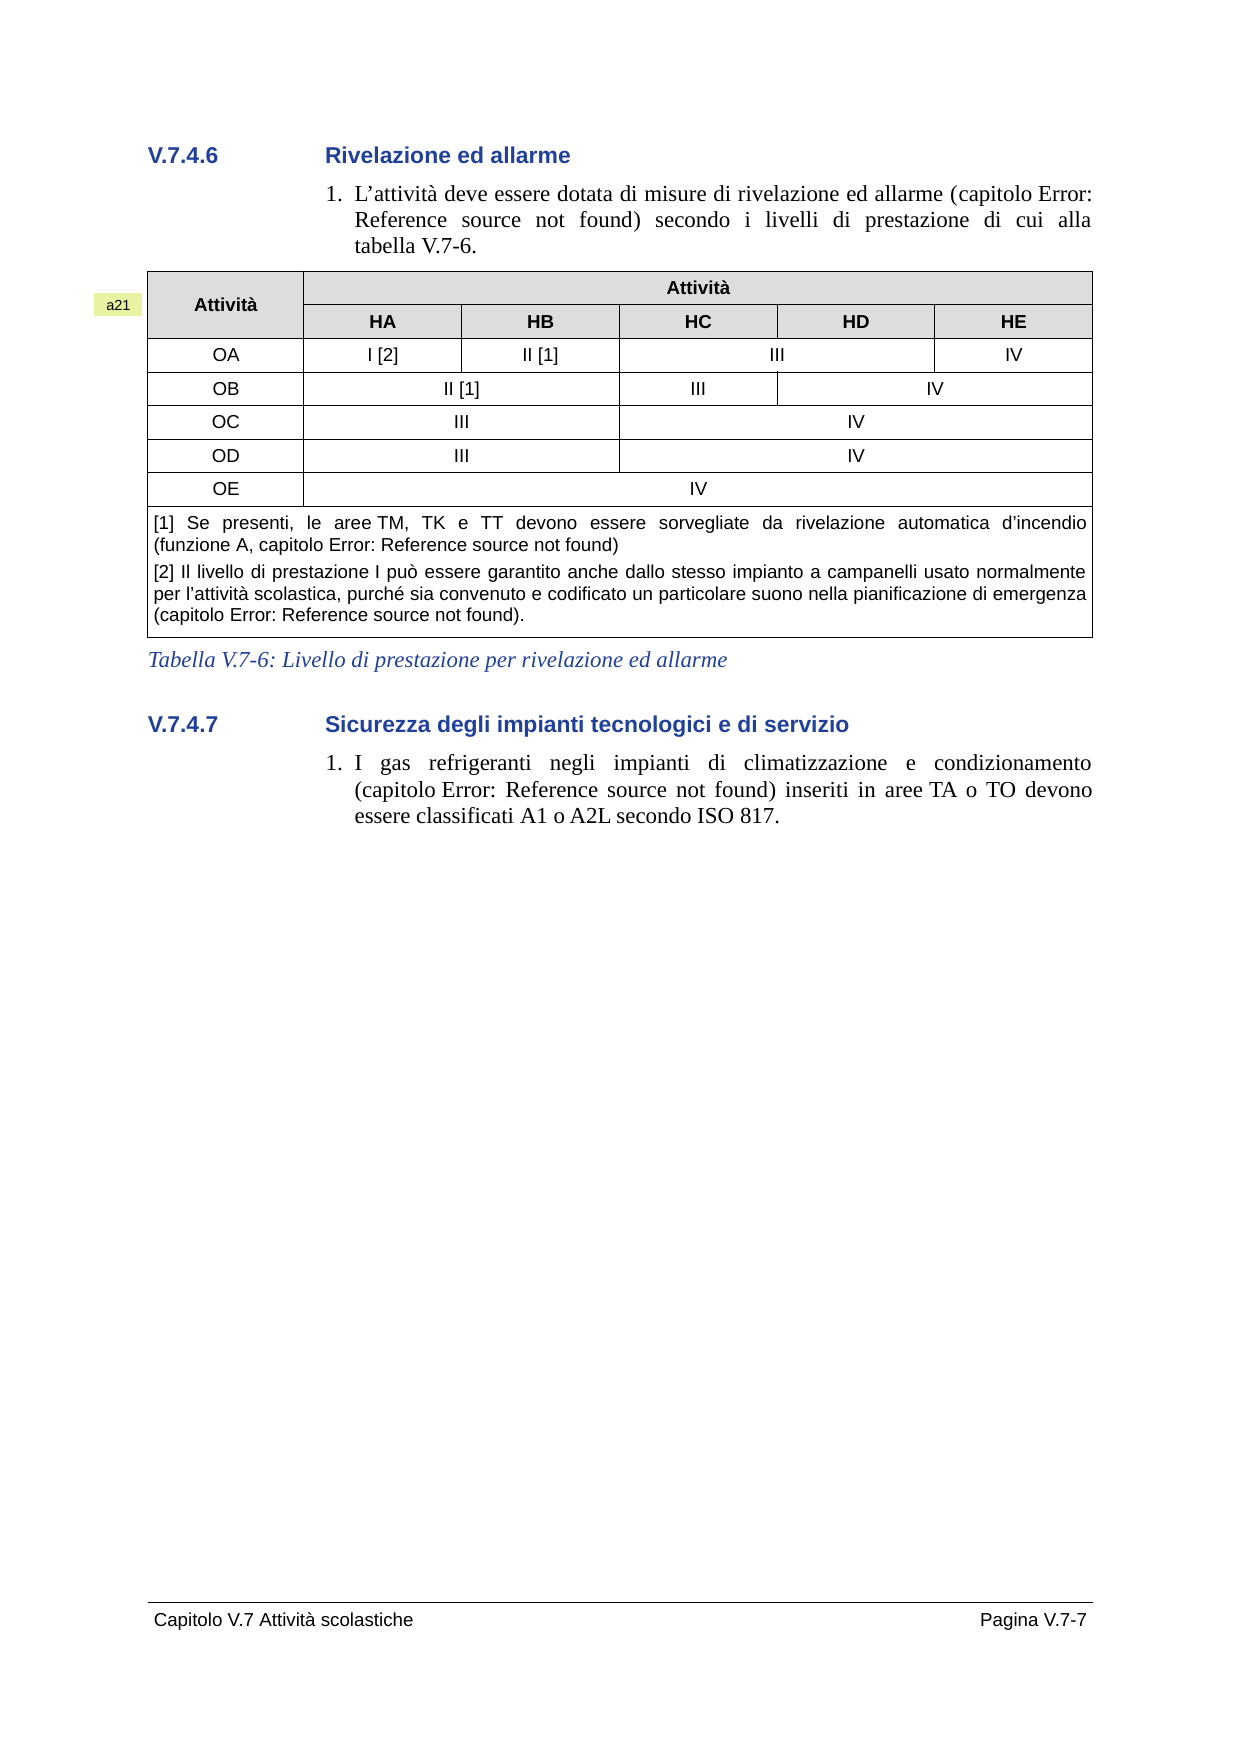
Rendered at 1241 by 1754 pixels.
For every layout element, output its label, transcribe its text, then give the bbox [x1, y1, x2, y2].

table_cell I [2] [304, 339, 461, 371]
subtitle Rivelazione ed allarme [148, 142, 1093, 168]
text Tabella V.7-6: Livello di prestazione per rivelazione ed allarme [148, 647, 1093, 673]
subtitle Sicurezza degli impianti tecnologici e di servizio [148, 711, 1093, 738]
table_cell OD [148, 440, 303, 472]
table_cell OB [148, 373, 303, 405]
table_cell III [620, 373, 777, 405]
list L’attività deve essere dotata di misure di rivelazione ed allarme (capitolo Error: Reference source not found) secondo i livelli di prestazione di cui alla tabella V.7-6. [342, 180, 1093, 259]
table_cell IV [935, 339, 1092, 371]
table_cell IV [620, 406, 1092, 438]
table_cell II [1] [462, 339, 619, 371]
table_cell HA [304, 305, 461, 338]
table_cell III [304, 406, 619, 438]
table_cell HE [935, 305, 1092, 338]
table_cell OE [148, 473, 303, 506]
table_cell OA [148, 339, 303, 371]
table_cell HC [620, 305, 777, 338]
table_cell [1] Se presenti, le aree TM, TK e TT devono essere sorvegliate da rivelazione automatica d’incendio (funzione A, capitolo Error: Reference source not found) [2] Il livello di prestazione I può essere garantito anche dallo stesso impianto a campanelli usato normalmente per l’attività scolastica, purché sia convenuto e codificato un particolare suono nella pianificazione di emergenza (capitolo Error: Reference source not found). [148, 507, 1092, 637]
table_cell IV [304, 473, 1092, 506]
table_cell IV [778, 373, 1092, 405]
table_header Attività [148, 272, 303, 338]
table_cell HD [778, 305, 934, 338]
table_cell IV [620, 440, 1092, 472]
table_cell III [620, 339, 934, 371]
table_cell II [1] [304, 373, 619, 405]
table_cell HB [462, 305, 619, 338]
table_header Attività [304, 272, 1092, 304]
table_cell III [304, 440, 619, 472]
list I gas refrigeranti negli impianti di climatizzazione e condizionamento (capitolo Error: Reference source not found) inseriti in aree TA o TO devono essere classificati A1 o A2L secondo ISO 817. [342, 749, 1093, 828]
table_cell OC [148, 406, 303, 438]
